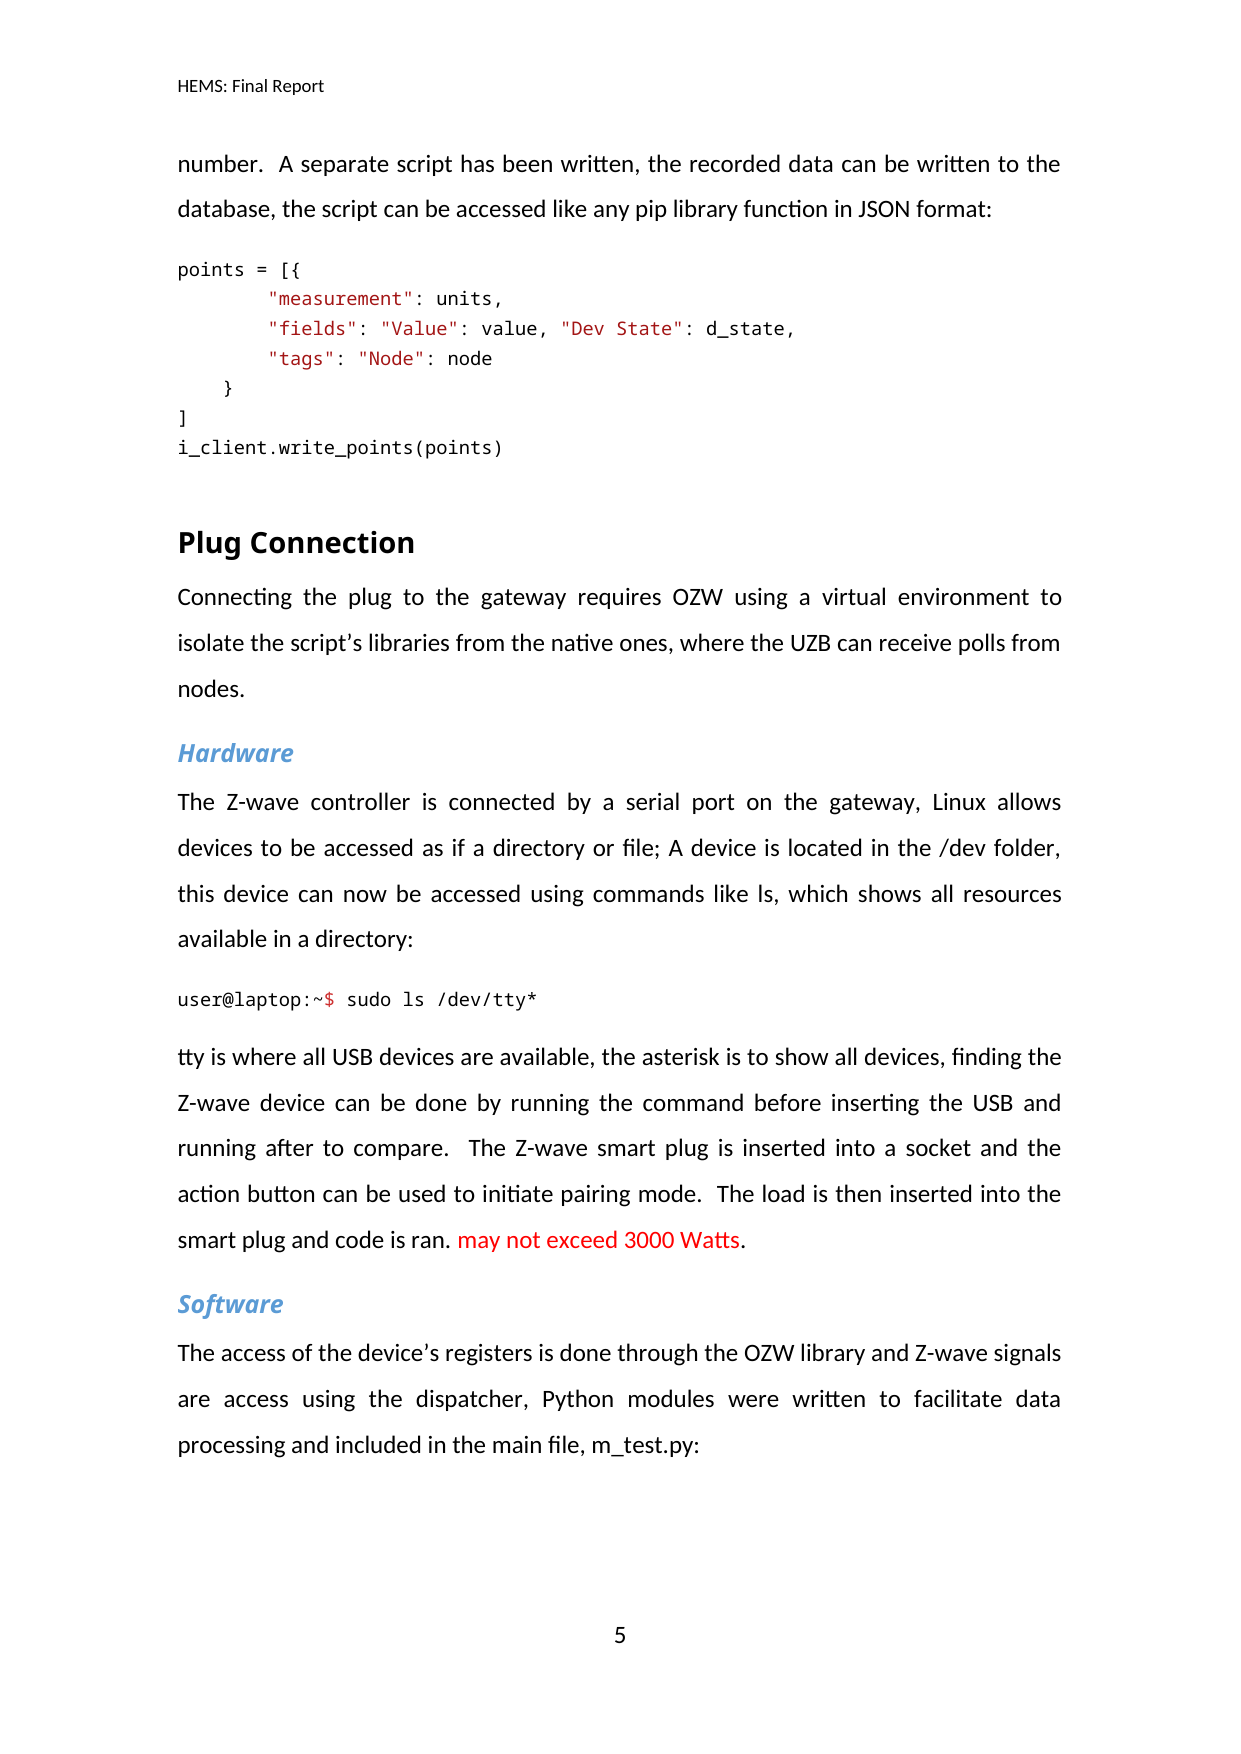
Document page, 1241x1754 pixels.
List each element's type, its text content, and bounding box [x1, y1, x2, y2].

text Connecting the plug to the gateway requires OZW using a virtual environment to isolate the script’s libraries from the native ones, where the UZB can receive polls from nodes. [177, 581, 1063, 703]
text The access of the device’s registers is done through the OZW library and Z-wave signals are access using the dispatcher, Python modules were written to facilitate data processing and included in the main file, m_test.py: [177, 1337, 1063, 1459]
subtitle Software [177, 1286, 1063, 1320]
subtitle Hardware [177, 735, 1063, 769]
subtitle "measurement": units, [177, 286, 1063, 311]
subtitle i_client.write_points(points) [177, 434, 1063, 459]
subtitle "fields": "Value": value, "Dev State": d_state, [177, 315, 1063, 341]
subtitle user@laptop:~$ sudo ls /dev/tty* [177, 986, 1063, 1011]
subtitle "tags": "Node": node [177, 345, 1063, 370]
subtitle ] [177, 404, 1063, 430]
text number. A separate script has been written, the recorded data can be written to the database, the script can be accessed like any pip library function in JSON format: [177, 148, 1063, 224]
subtitle } [177, 374, 1063, 400]
subtitle points = [{ [177, 256, 1063, 281]
text The Z-wave controller is connected by a serial port on the gateway, Linux allows devices to be accessed as if a directory or file; A device is located in the /dev folder, this device can now be accessed using commands like ls, which shows all resources available in a directory: [177, 786, 1063, 954]
text tty is where all USB devices are available, the asterisk is to show all devices, finding the Z-wave device can be done by running the command before inserting the USB and running after to compare. The Z-wave smart plug is inserted into a socket and the action button can be used to initiate pairing mode. The load is then inserted into the smart plug and code is ran. may not exceed 3000 Watts. [177, 1041, 1063, 1254]
subtitle Plug Connection [177, 522, 1063, 562]
